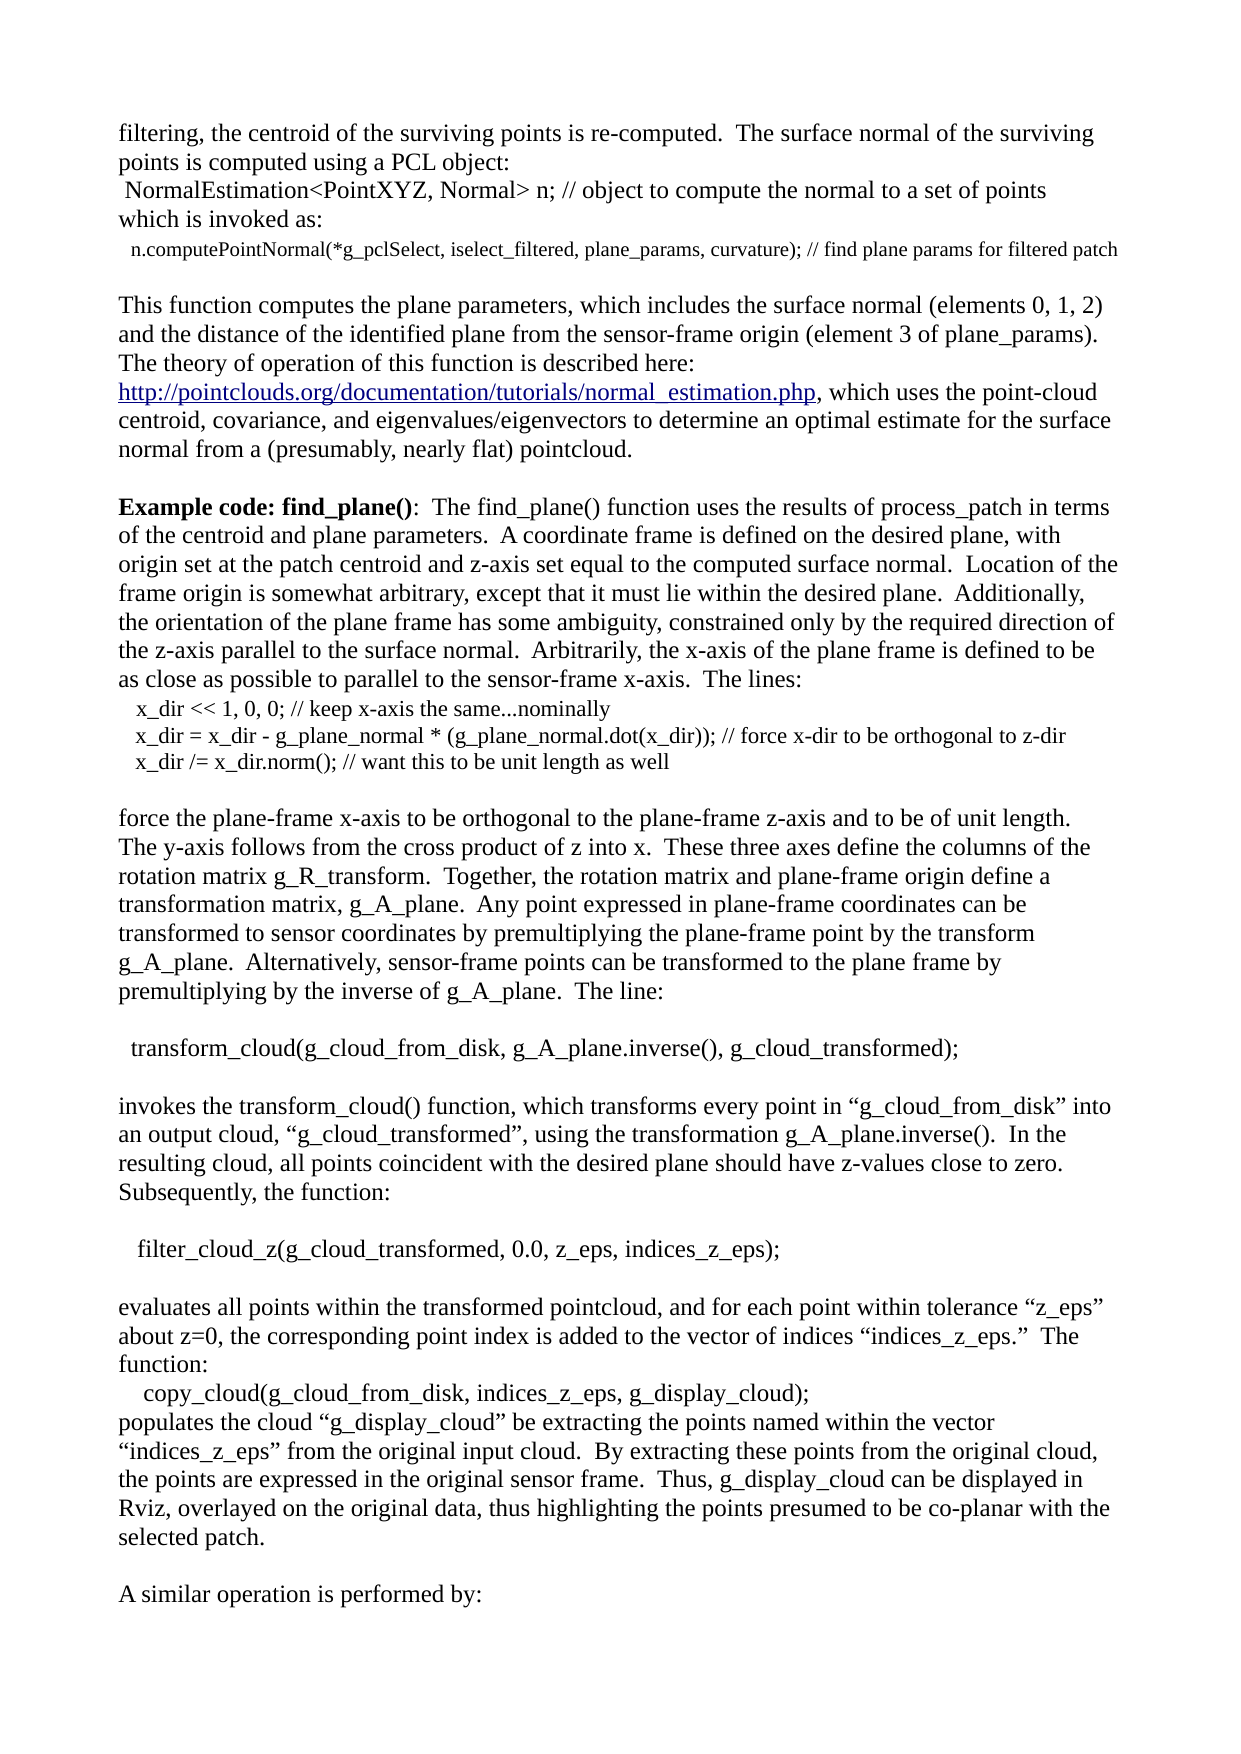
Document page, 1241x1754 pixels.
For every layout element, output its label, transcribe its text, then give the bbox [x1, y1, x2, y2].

text A similar operation is performed by: [118, 1579, 1122, 1608]
text NormalEstimation<PointXYZ, Normal> n; // object to compute the normal to a set of points [118, 176, 1122, 204]
text Example code: find_plane(): The find_plane() function uses the results of process_patch in terms of the centroid and plane parameters. A coordinate frame is defined on the desired plane, with origin set at the patch centroid and z-axis set equal to the computed surface normal. Location of the frame origin is somewhat arbitrary, except that it must lie within the desired plane. Additionally, the orientation of the plane frame has some ambiguity, constrained only by the required direction of the z-axis parallel to the surface normal. Arbitrarily, the x-axis of the plane frame is defined to be as close as possible to parallel to the sensor-frame x-axis. The lines: [118, 492, 1122, 693]
text invokes the transform_cloud() function, which transforms every point in “g_cloud_from_disk” into an output cloud, “g_cloud_transformed”, using the transformation g_A_plane.inverse(). In the resulting cloud, all points coincident with the desired plane should have z-values close to zero. Subsequently, the function: [118, 1091, 1122, 1206]
text which is invoked as: [118, 204, 1122, 233]
text n.computePointNormal(*g_pclSelect, iselect_filtered, plane_params, curvature); // find plane params for filtered patch [118, 233, 1122, 262]
text x_dir << 1, 0, 0; // keep x-axis the same...nominally [118, 693, 1122, 722]
text filtering, the centroid of the surviving points is re-computed. The surface normal of the surviving points is computed using a PCL object: [118, 118, 1122, 176]
text copy_cloud(g_cloud_from_disk, indices_z_eps, g_display_cloud); [118, 1378, 1122, 1407]
text x_dir = x_dir - g_plane_normal * (g_plane_normal.dot(x_dir)); // force x-dir to be orthogonal to z-dir [118, 722, 1122, 748]
text filter_cloud_z(g_cloud_transformed, 0.0, z_eps, indices_z_eps); [118, 1234, 1122, 1263]
text This function computes the plane parameters, which includes the surface normal (elements 0, 1, 2) and the distance of the identified plane from the sensor-frame origin (element 3 of plane_params). The theory of operation of this function is described here: http://pointclouds.org/documentation/tutorials/normal_estimation.php, which uses the point-cloud centroid, covariance, and eigenvalues/eigenvectors to determine an optimal estimate for the surface normal from a (presumably, nearly flat) pointcloud. [118, 291, 1122, 463]
text evaluates all points within the transformed pointcloud, and for each point within tolerance “z_eps” about z=0, the corresponding point index is added to the vector of indices “indices_z_eps.” The function: [118, 1292, 1122, 1378]
text transform_cloud(g_cloud_from_disk, g_A_plane.inverse(), g_cloud_transformed); [118, 1033, 1122, 1062]
text force the plane-frame x-axis to be orthogonal to the plane-frame z-axis and to be of unit length. The y-axis follows from the cross product of z into x. These three axes define the columns of the rotation matrix g_R_transform. Together, the rotation matrix and plane-frame origin define a transformation matrix, g_A_plane. Any point expressed in plane-frame coordinates can be transformed to sensor coordinates by premultiplying the plane-frame point by the transform g_A_plane. Alternatively, sensor-frame points can be transformed to the plane frame by premultiplying by the inverse of g_A_plane. The line: [118, 803, 1122, 1004]
text x_dir /= x_dir.norm(); // want this to be unit length as well [118, 748, 1122, 774]
text populates the cloud “g_display_cloud” be extracting the points named within the vector “indices_z_eps” from the original input cloud. By extracting these points from the original cloud, the points are expressed in the original sensor frame. Thus, g_display_cloud can be displayed in Rviz, overlayed on the original data, thus highlighting the points presumed to be co-planar with the selected patch. [118, 1407, 1122, 1551]
